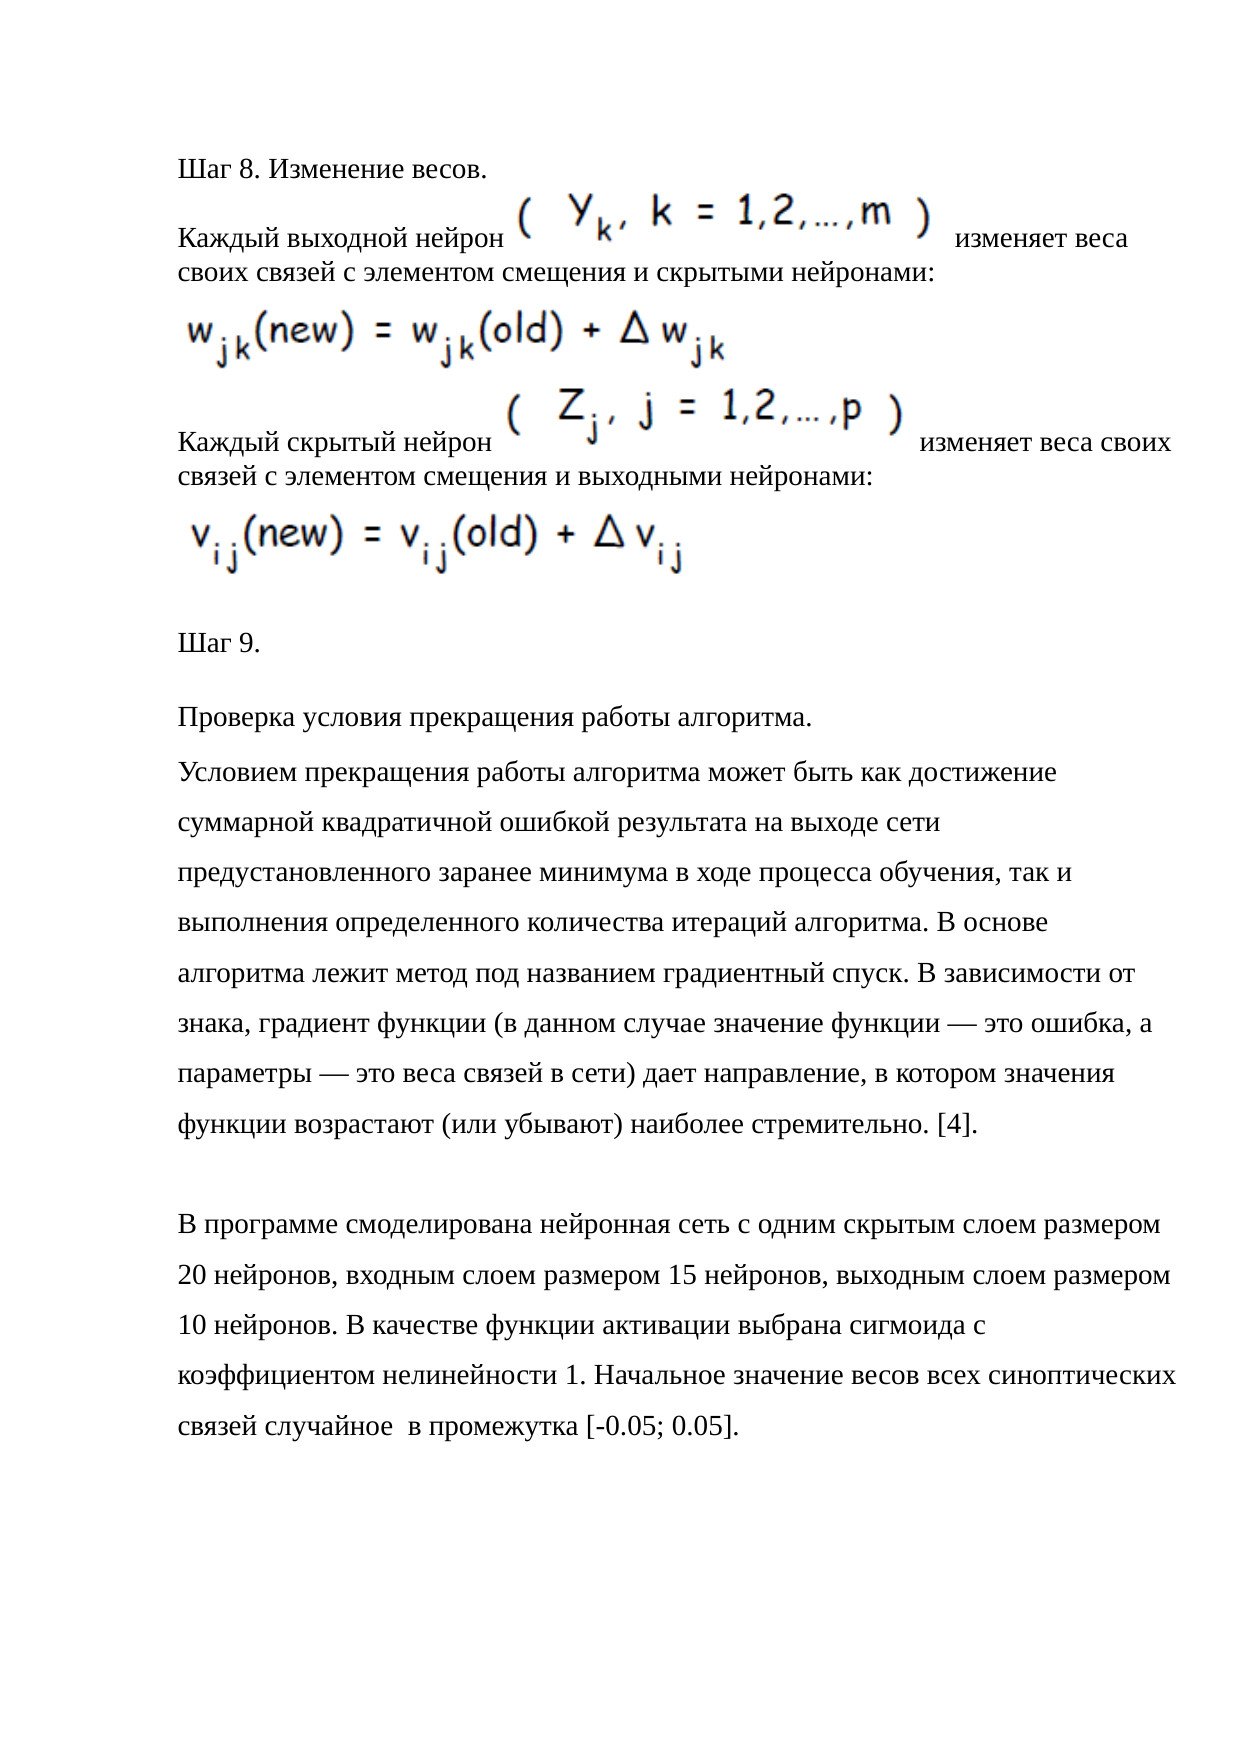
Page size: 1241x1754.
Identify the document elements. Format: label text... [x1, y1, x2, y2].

picture [177, 491, 692, 592]
text Проверка условия прекращения работы алгоритма. [177, 659, 1181, 732]
picture [511, 185, 948, 248]
text В программе смоделирована нейронная сеть с одним скрытым слоем размером 20 нейронов, входным слоем размером 15 нейронов, выходным слоем размером 10 нейронов. В качестве функции активации выбрана сигмоида с коэффициентом нелинейности 1. Начальное значение весов всех синоптических связей случайное в промежутка [-0.05; 0.05]. [177, 1206, 1181, 1441]
subtitle Шаг 8. Изменение весов. Каждый выходной нейрон изменяет веса своих связей с элементом смещения и скрытыми нейронами: Каждый скрытый нейрон изменяет веса своих связей с элементом смещения и выходными нейронами: [177, 152, 1181, 592]
picture [177, 287, 912, 452]
subtitle Шаг 9. [177, 625, 1181, 659]
text Условием прекращения работы алгоритма может быть как достижение суммарной квадратичной ошибкой результата на выходе сети предустановленного заранее минимума в ходе процесса обучения, так и выполнения определенного количества итераций алгоритма. В основе алгоритма лежит метод под названием градиентный спуск. В зависимости от знака, градиент функции (в данном случае значение функции — это ошибка, а параметры — это веса связей в сети) дает направление, в котором значения функции возрастают (или убывают) наиболее стремительно. [4]. [177, 754, 1181, 1139]
